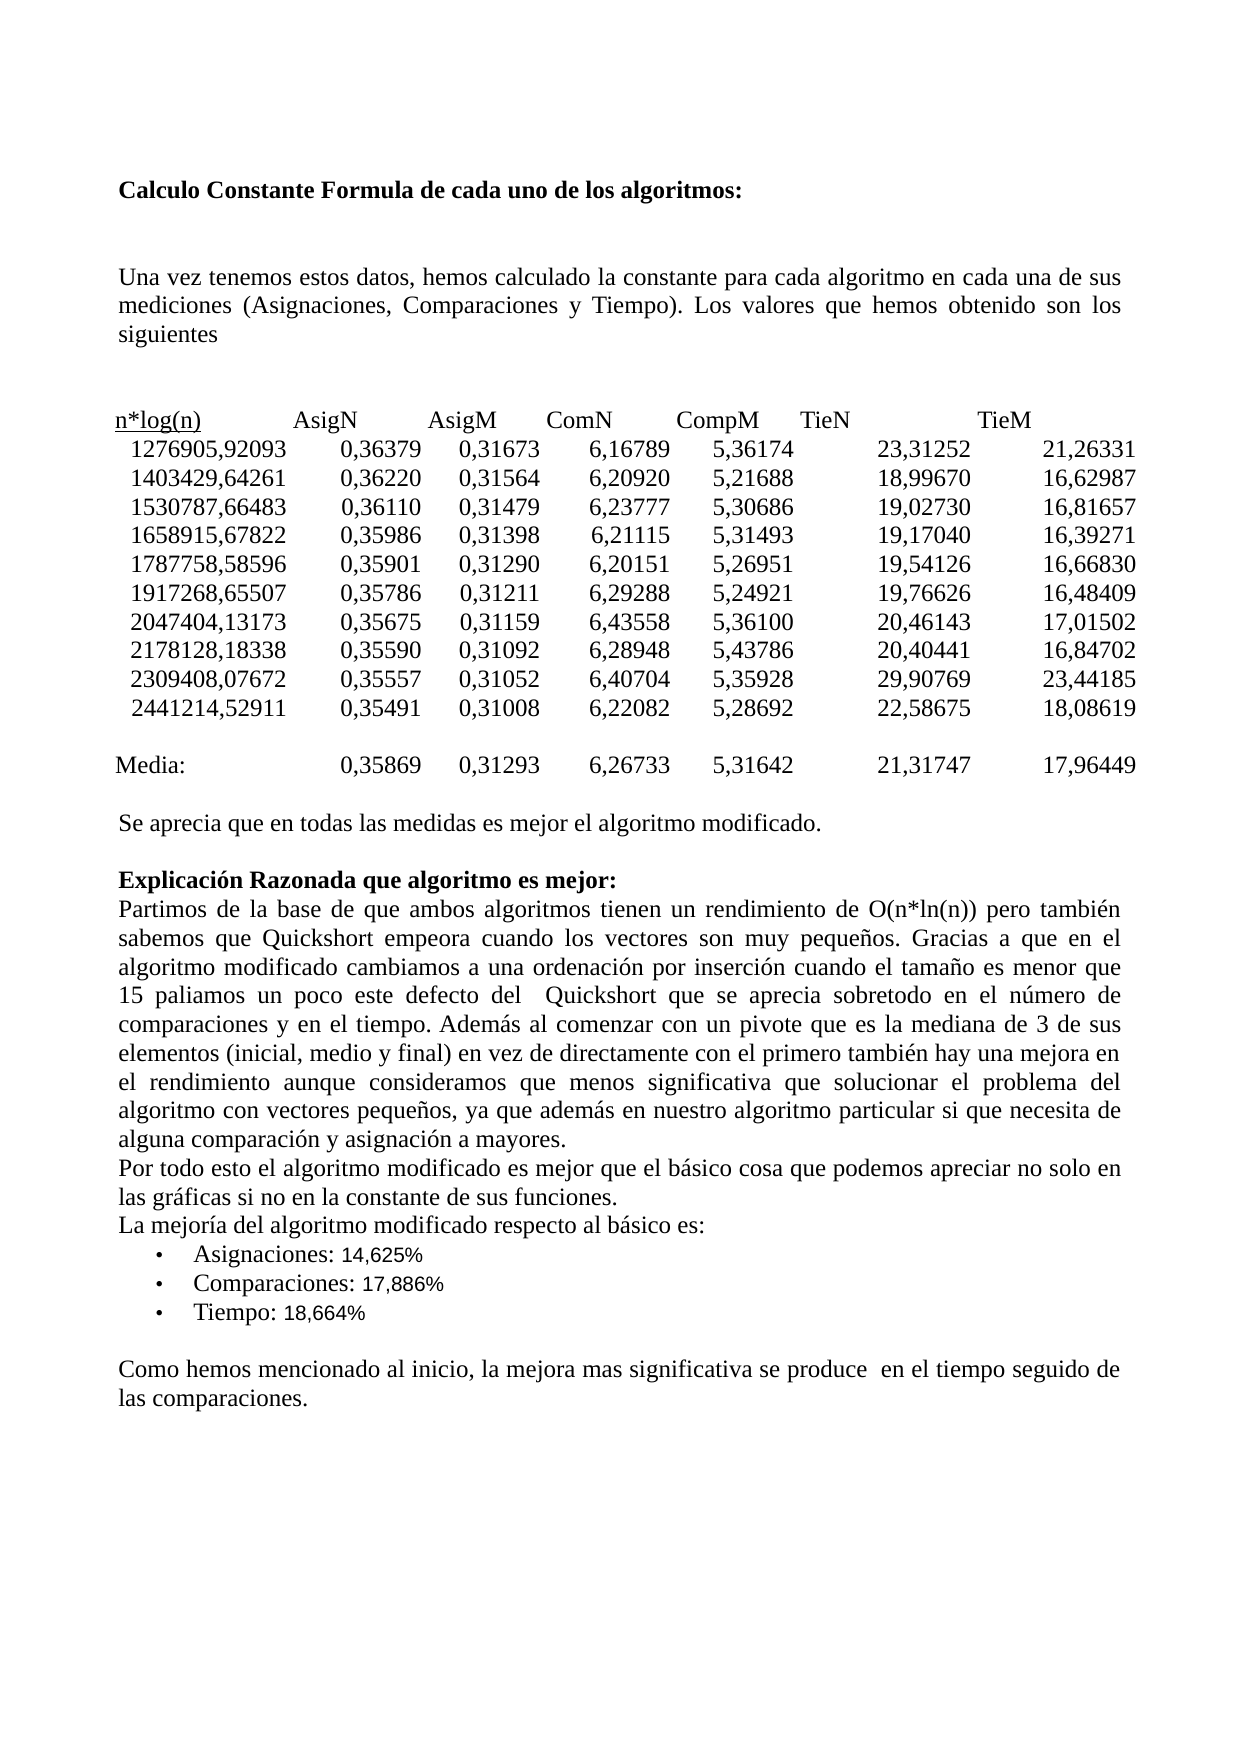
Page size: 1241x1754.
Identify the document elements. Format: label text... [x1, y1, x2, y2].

table_cell 5,31493 [673, 521, 797, 549]
table_cell 0,36220 [290, 463, 424, 492]
table_cell 16,84702 [974, 636, 1139, 664]
table_header AsigM [424, 406, 543, 434]
table_cell 6,22082 [543, 693, 673, 722]
table_cell 0,31290 [424, 549, 543, 578]
table_cell 6,16789 [543, 434, 673, 463]
table_cell [974, 722, 1139, 751]
table_cell 0,35986 [290, 521, 424, 549]
table_cell 5,24921 [673, 578, 797, 607]
table_cell 20,46143 [797, 607, 974, 636]
table_cell 29,90769 [797, 664, 974, 693]
table_cell 0,35786 [290, 578, 424, 607]
table_cell 6,21115 [543, 521, 673, 549]
table_cell 0,31211 [424, 578, 543, 607]
table_cell 5,31642 [673, 751, 797, 779]
table_header TieM [974, 406, 1139, 434]
table_cell 5,35928 [673, 664, 797, 693]
table_cell [424, 722, 543, 751]
table_cell 19,76626 [797, 578, 974, 607]
table_cell 1276905,92093 [112, 434, 289, 463]
table_cell 19,02730 [797, 492, 974, 521]
table_cell 6,43558 [543, 607, 673, 636]
table_cell 0,35590 [290, 636, 424, 664]
table_cell [797, 722, 974, 751]
table_header n*log(n) [112, 406, 289, 434]
table_header TieN [797, 406, 974, 434]
table_cell [112, 722, 289, 751]
text Como hemos mencionado al inicio, la mejora mas significativa se produce en el tiempo seguido de las comparaciones. [118, 1354, 1122, 1412]
table_cell 0,31159 [424, 607, 543, 636]
table_cell 5,28692 [673, 693, 797, 722]
table_cell 5,36100 [673, 607, 797, 636]
table_cell 6,29288 [543, 578, 673, 607]
table_cell 18,99670 [797, 463, 974, 492]
table_cell 20,40441 [797, 636, 974, 664]
table_cell 5,30686 [673, 492, 797, 521]
table_cell 0,35869 [290, 751, 424, 779]
table_cell 19,54126 [797, 549, 974, 578]
text Partimos de la base de que ambos algoritmos tienen un rendimiento de O(n*ln(n)) pero también sabemos que Quickshort empeora cuando los vectores son muy pequeños. Gracias a que en el algoritmo modificado cambiamos a una ordenación por inserción cuando el tamaño es menor que 15 paliamos un poco este defecto del Quickshort que se aprecia sobretodo en el número de comparaciones y en el tiempo. Además al comenzar con un pivote que es la mediana de 3 de sus elementos (inicial, medio y final) en vez de directamente con el primero también hay una mejora en el rendimiento aunque consideramos que menos significativa que solucionar el problema del algoritmo con vectores pequeños, ya que además en nuestro algoritmo particular si que necesita de alguna comparación y asignación a mayores. [118, 894, 1122, 1153]
table_cell 0,36379 [290, 434, 424, 463]
table_cell 22,58675 [797, 693, 974, 722]
table_header AsigN [290, 406, 424, 434]
table_cell 0,31564 [424, 463, 543, 492]
table_cell 0,35491 [290, 693, 424, 722]
table_cell 0,31008 [424, 693, 543, 722]
table_cell 23,44185 [974, 664, 1139, 693]
table_cell 5,26951 [673, 549, 797, 578]
table_cell 0,31052 [424, 664, 543, 693]
table_cell [673, 722, 797, 751]
table_cell 16,39271 [974, 521, 1139, 549]
table_cell 0,31293 [424, 751, 543, 779]
table_cell 0,31092 [424, 636, 543, 664]
table_cell 5,43786 [673, 636, 797, 664]
table_cell 23,31252 [797, 434, 974, 463]
table_cell [290, 722, 424, 751]
table_cell 1917268,65507 [112, 578, 289, 607]
list Comparaciones: 17,886% [156, 1268, 1122, 1297]
table_cell 2441214,52911 [112, 693, 289, 722]
table_cell 16,81657 [974, 492, 1139, 521]
table_cell 1787758,58596 [112, 549, 289, 578]
table_cell Media: [112, 751, 289, 779]
table_cell 6,40704 [543, 664, 673, 693]
table_cell 6,20151 [543, 549, 673, 578]
list Tiempo: 18,664% [156, 1297, 1122, 1326]
table_cell 16,48409 [974, 578, 1139, 607]
table_cell 1403429,64261 [112, 463, 289, 492]
table_cell 16,62987 [974, 463, 1139, 492]
table_cell 0,36110 [290, 492, 424, 521]
text Explicación Razonada que algoritmo es mejor: [118, 866, 1122, 894]
text La mejoría del algoritmo modificado respecto al básico es: [118, 1211, 1122, 1239]
list Asignaciones: 14,625% [156, 1239, 1122, 1268]
text Se aprecia que en todas las medidas es mejor el algoritmo modificado. [118, 808, 1122, 837]
table_cell 2047404,13173 [112, 607, 289, 636]
table_cell 0,31673 [424, 434, 543, 463]
table_cell 6,20920 [543, 463, 673, 492]
table_cell 0,35901 [290, 549, 424, 578]
table_cell 6,26733 [543, 751, 673, 779]
table_header ComN [543, 406, 673, 434]
table_cell 5,21688 [673, 463, 797, 492]
table_cell 0,31398 [424, 521, 543, 549]
table_cell 2309408,07672 [112, 664, 289, 693]
table_cell 16,66830 [974, 549, 1139, 578]
table_cell 5,36174 [673, 434, 797, 463]
table_cell [543, 722, 673, 751]
text Una vez tenemos estos datos, hemos calculado la constante para cada algoritmo en cada una de sus mediciones (Asignaciones, Comparaciones y Tiempo). Los valores que hemos obtenido son los siguientes [118, 262, 1122, 348]
table_cell 2178128,18338 [112, 636, 289, 664]
table_cell 0,35557 [290, 664, 424, 693]
table_cell 21,26331 [974, 434, 1139, 463]
table_cell 18,08619 [974, 693, 1139, 722]
text Por todo esto el algoritmo modificado es mejor que el básico cosa que podemos apreciar no solo en las gráficas si no en la constante de sus funciones. [118, 1153, 1122, 1211]
table_header CompM [673, 406, 797, 434]
table_cell 21,31747 [797, 751, 974, 779]
table_cell 17,96449 [974, 751, 1139, 779]
table_cell 19,17040 [797, 521, 974, 549]
table_cell 17,01502 [974, 607, 1139, 636]
table_cell 0,31479 [424, 492, 543, 521]
table_cell 6,28948 [543, 636, 673, 664]
table_cell 1658915,67822 [112, 521, 289, 549]
table_cell 0,35675 [290, 607, 424, 636]
text Calculo Constante Formula de cada uno de los algoritmos: [118, 176, 1122, 204]
table_cell 6,23777 [543, 492, 673, 521]
table_cell 1530787,66483 [112, 492, 289, 521]
